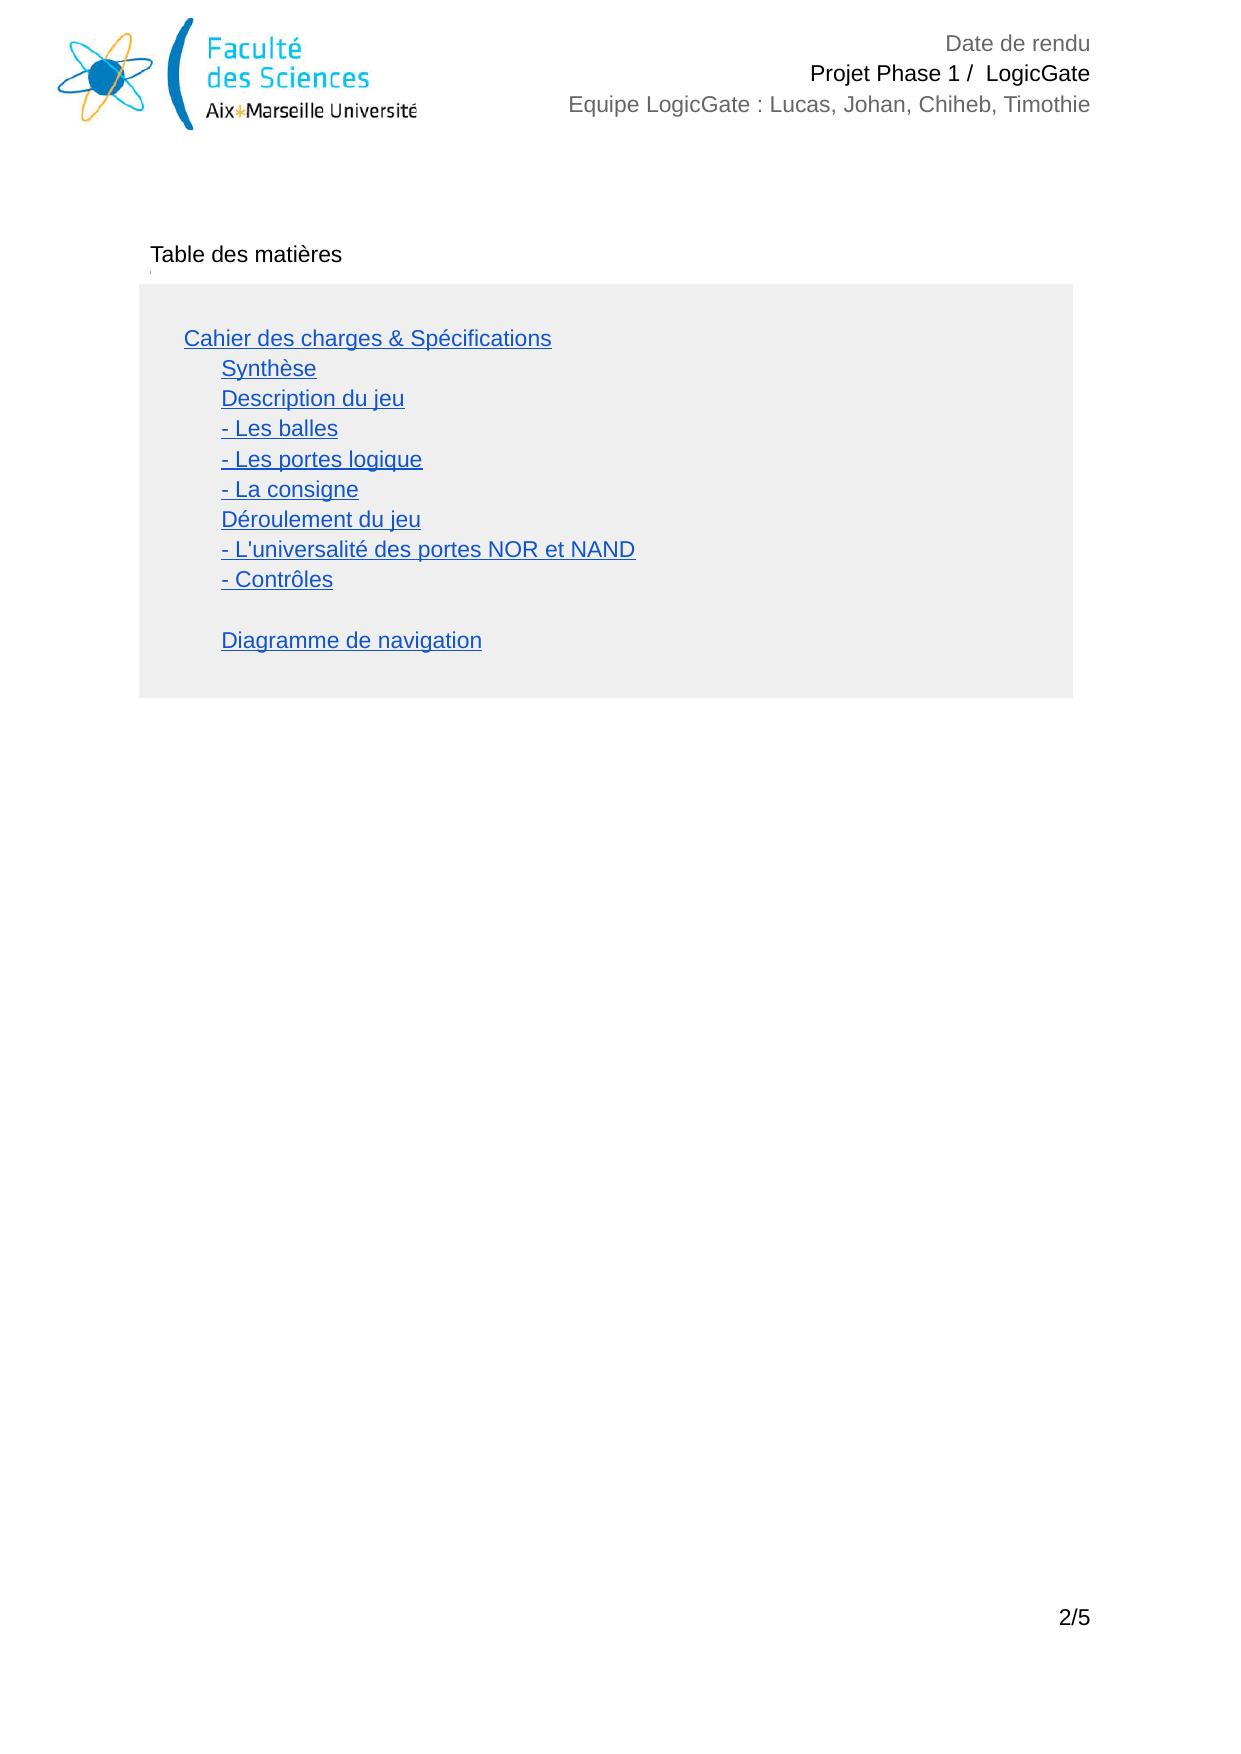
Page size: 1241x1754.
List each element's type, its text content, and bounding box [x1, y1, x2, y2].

text Table des matières [150, 241, 1090, 267]
table_header Cahier des charges & Spécifications Synthèse Description du jeu - Les balles - Les portes logique - La consigne Déroulement du jeu - L'universalité des portes NOR et NAND - Contrôles Diagramme de navigation [139, 284, 1073, 698]
